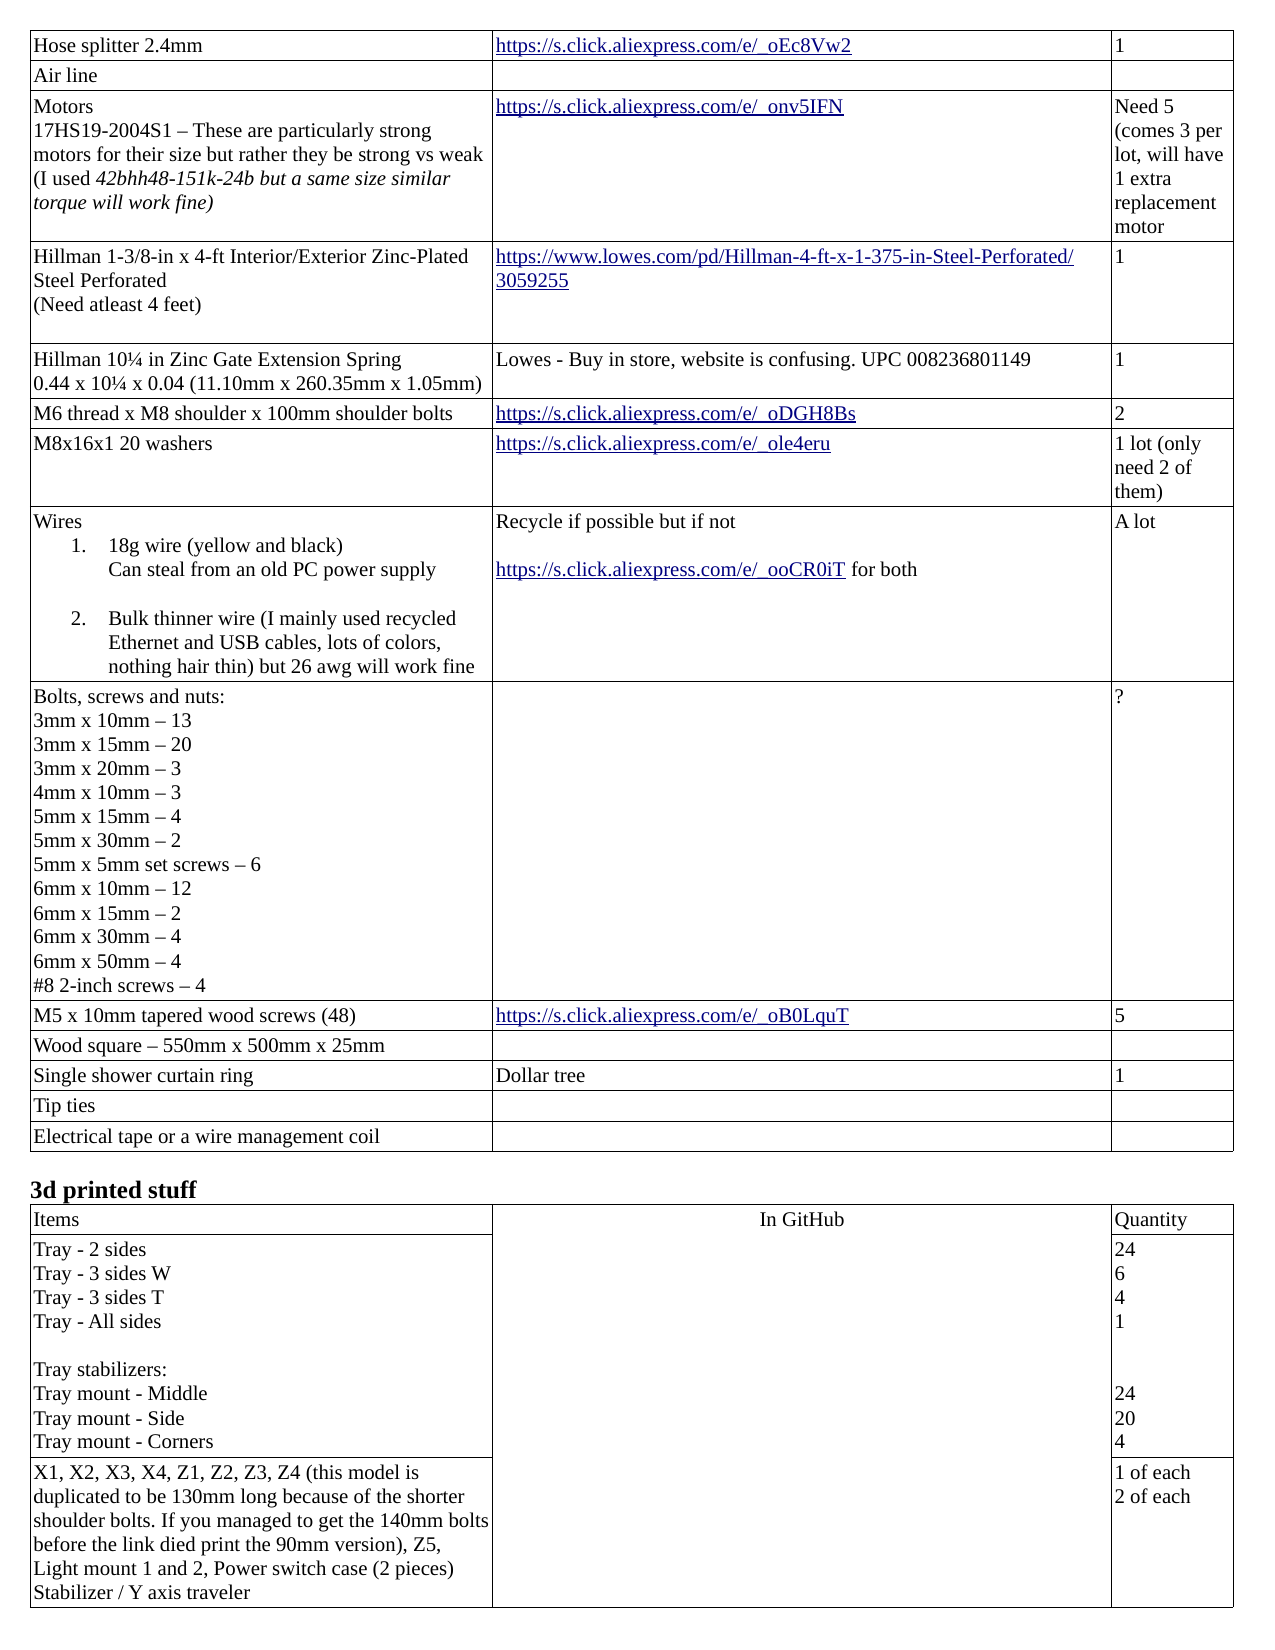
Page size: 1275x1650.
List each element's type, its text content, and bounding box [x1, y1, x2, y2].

table_cell M6 thread x M8 shoulder x 100mm shoulder bolts [31, 399, 492, 428]
table_cell [493, 1031, 1111, 1060]
table_cell [493, 1122, 1111, 1151]
table_cell 5 [1112, 1001, 1233, 1030]
table_header Items [31, 1205, 492, 1234]
table_cell [1112, 1091, 1233, 1121]
table_cell https://www.lowes.com/pd/Hillman-4-ft-x-1-375-in-Steel-Perforated/3059255 [493, 242, 1111, 343]
table_cell X1, X2, X3, X4, Z1, Z2, Z3, Z4 (this model is duplicated to be 130mm long because of the shorter shoulder bolts. If you managed to get the 140mm bolts before the link died print the 90mm version), Z5, Light mount 1 and 2, Power switch case (2 pieces) Stabilizer / Y axis traveler [31, 1458, 492, 1607]
table_cell Wood square – 550mm x 500mm x 25mm [31, 1031, 492, 1060]
table_cell 1 of each 2 of each [1112, 1458, 1233, 1607]
table_cell 1 [1112, 344, 1233, 398]
table_cell 1 [1112, 242, 1233, 343]
table_cell Bolts, screws and nuts: 3mm x 10mm – 13 3mm x 15mm – 20 3mm x 20mm – 3 4mm x 10mm – 3 5mm x 15mm – 4 5mm x 30mm – 2 5mm x 5mm set screws – 6 6mm x 10mm – 12 6mm x 15mm – 2 6mm x 30mm – 4 6mm x 50mm – 4 #8 2-inch screws – 4 [31, 682, 492, 1000]
table_cell 1 lot (only need 2 of them) [1112, 429, 1233, 506]
table_cell Dollar tree [493, 1061, 1111, 1090]
table_cell [493, 682, 1111, 1000]
table_cell Hillman 1-3/8-in x 4-ft Interior/Exterior Zinc-Plated Steel Perforated (Need atleast 4 feet) [31, 242, 492, 343]
table_cell Recycle if possible but if not https://s.click.aliexpress.com/e/_ooCR0iT for both [493, 507, 1111, 681]
table_header In GitHub [493, 1205, 1111, 1607]
table_cell Need 5 (comes 3 per lot, will have 1 extra replacement motor [1112, 91, 1233, 241]
table_cell Hose splitter 2.4mm [31, 31, 492, 60]
table_cell https://s.click.aliexpress.com/e/_oDGH8Bs [493, 399, 1111, 428]
table_cell Air line [31, 61, 492, 90]
table_cell Electrical tape or a wire management coil [31, 1122, 492, 1151]
table_cell Single shower curtain ring [31, 1061, 492, 1090]
text 3d printed stuff [30, 1175, 1245, 1204]
table_cell ? [1112, 682, 1233, 1000]
table_cell https://s.click.aliexpress.com/e/_oB0LquT [493, 1001, 1111, 1030]
table_cell 24 6 4 1 24 20 4 [1112, 1235, 1233, 1457]
table_cell Lowes - Buy in store, website is confusing. UPC 008236801149 [493, 344, 1111, 398]
table_cell https://s.click.aliexpress.com/e/_ole4eru [493, 429, 1111, 506]
table_header Quantity [1112, 1205, 1233, 1234]
table_cell [1112, 1122, 1233, 1151]
table_cell M8x16x1 20 washers [31, 429, 492, 506]
table_cell Motors 17HS19-2004S1 – These are particularly strong motors for their size but rather they be strong vs weak (I used 42bhh48-151k-24b but a same size similar torque will work fine) [31, 91, 492, 241]
table_cell M5 x 10mm tapered wood screws (48) [31, 1001, 492, 1030]
table_cell 1 [1112, 31, 1233, 60]
table_cell [1112, 1031, 1233, 1060]
table_cell [1112, 61, 1233, 90]
table_cell 1 [1112, 1061, 1233, 1090]
table_cell https://s.click.aliexpress.com/e/_onv5IFN [493, 91, 1111, 241]
table_cell Tip ties [31, 1091, 492, 1121]
table_cell A lot [1112, 507, 1233, 681]
table_cell 2 [1112, 399, 1233, 428]
table_cell https://s.click.aliexpress.com/e/_oEc8Vw2 [493, 31, 1111, 60]
table_cell Tray - 2 sides Tray - 3 sides W Tray - 3 sides T Tray - All sides Tray stabilizers: Tray mount - Middle Tray mount - Side Tray mount - Corners [31, 1235, 492, 1457]
table_cell Hillman 10¼ in Zinc Gate Extension Spring 0.44 x 10¼ x 0.04 (11.10mm x 260.35mm x 1.05mm) [31, 344, 492, 398]
table_cell Wires 18g wire (yellow and black) Can steal from an old PC power supply Bulk thinner wire (I mainly used recycled Ethernet and USB cables, lots of colors, nothing hair thin) but 26 awg will work fine [31, 507, 492, 681]
table_cell [493, 1091, 1111, 1121]
table_cell [493, 61, 1111, 90]
